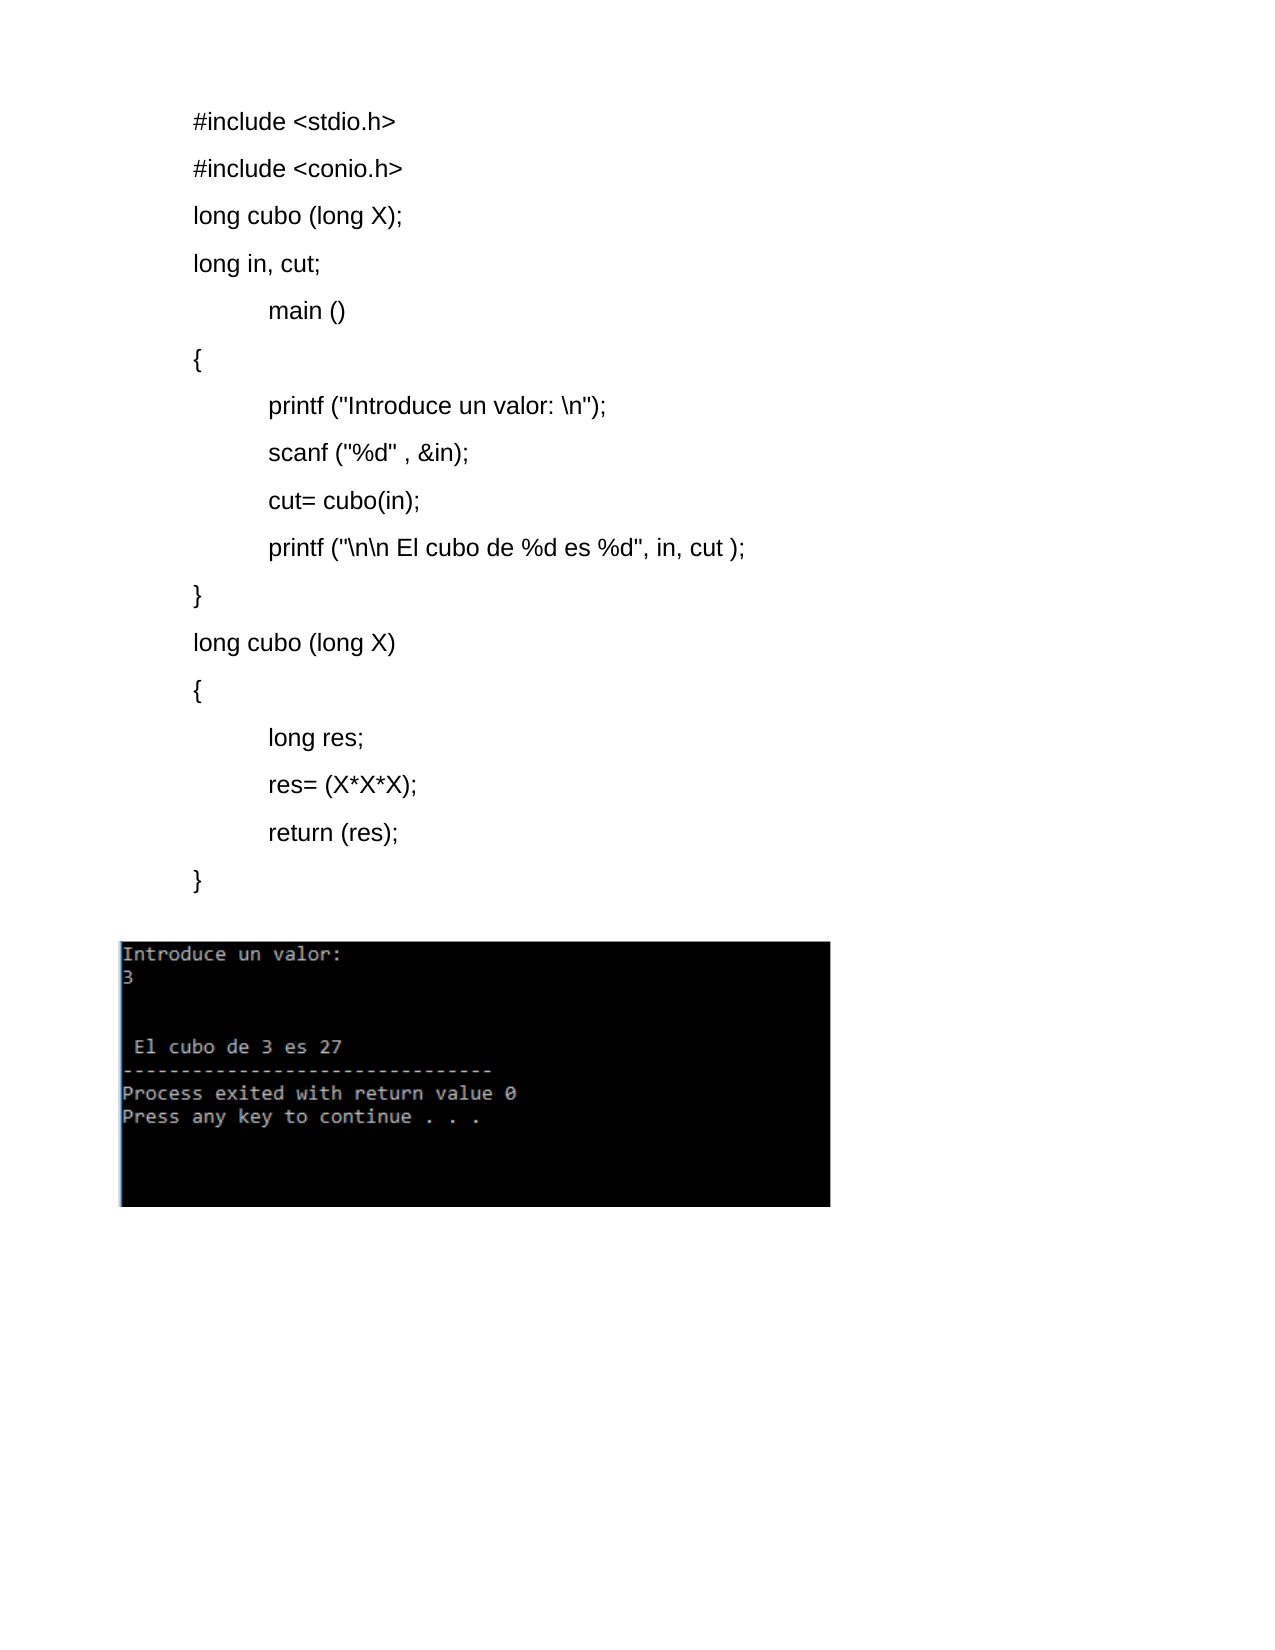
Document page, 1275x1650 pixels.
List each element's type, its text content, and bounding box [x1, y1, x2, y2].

list { [193, 675, 1205, 704]
list long in, cut; [193, 249, 1205, 277]
list return (res); [193, 817, 1205, 846]
list main () [193, 296, 1205, 325]
list cut= cubo(in); [193, 486, 1205, 514]
list printf ("\n\n El cubo de %d es %d", in, cut ); [193, 533, 1205, 562]
list long cubo (long X) [193, 628, 1205, 657]
list printf ("Introduce un valor: \n"); [193, 391, 1205, 420]
list long res; [193, 723, 1205, 751]
list long cubo (long X); [193, 201, 1205, 230]
list #include <stdio.h> [193, 107, 1205, 135]
list } [193, 581, 1205, 609]
list } [193, 865, 1205, 894]
list #include <conio.h> [193, 154, 1205, 183]
list { [193, 343, 1205, 372]
list scanf ("%d" , &in); [193, 438, 1205, 467]
list res= (X*X*X); [193, 770, 1205, 799]
